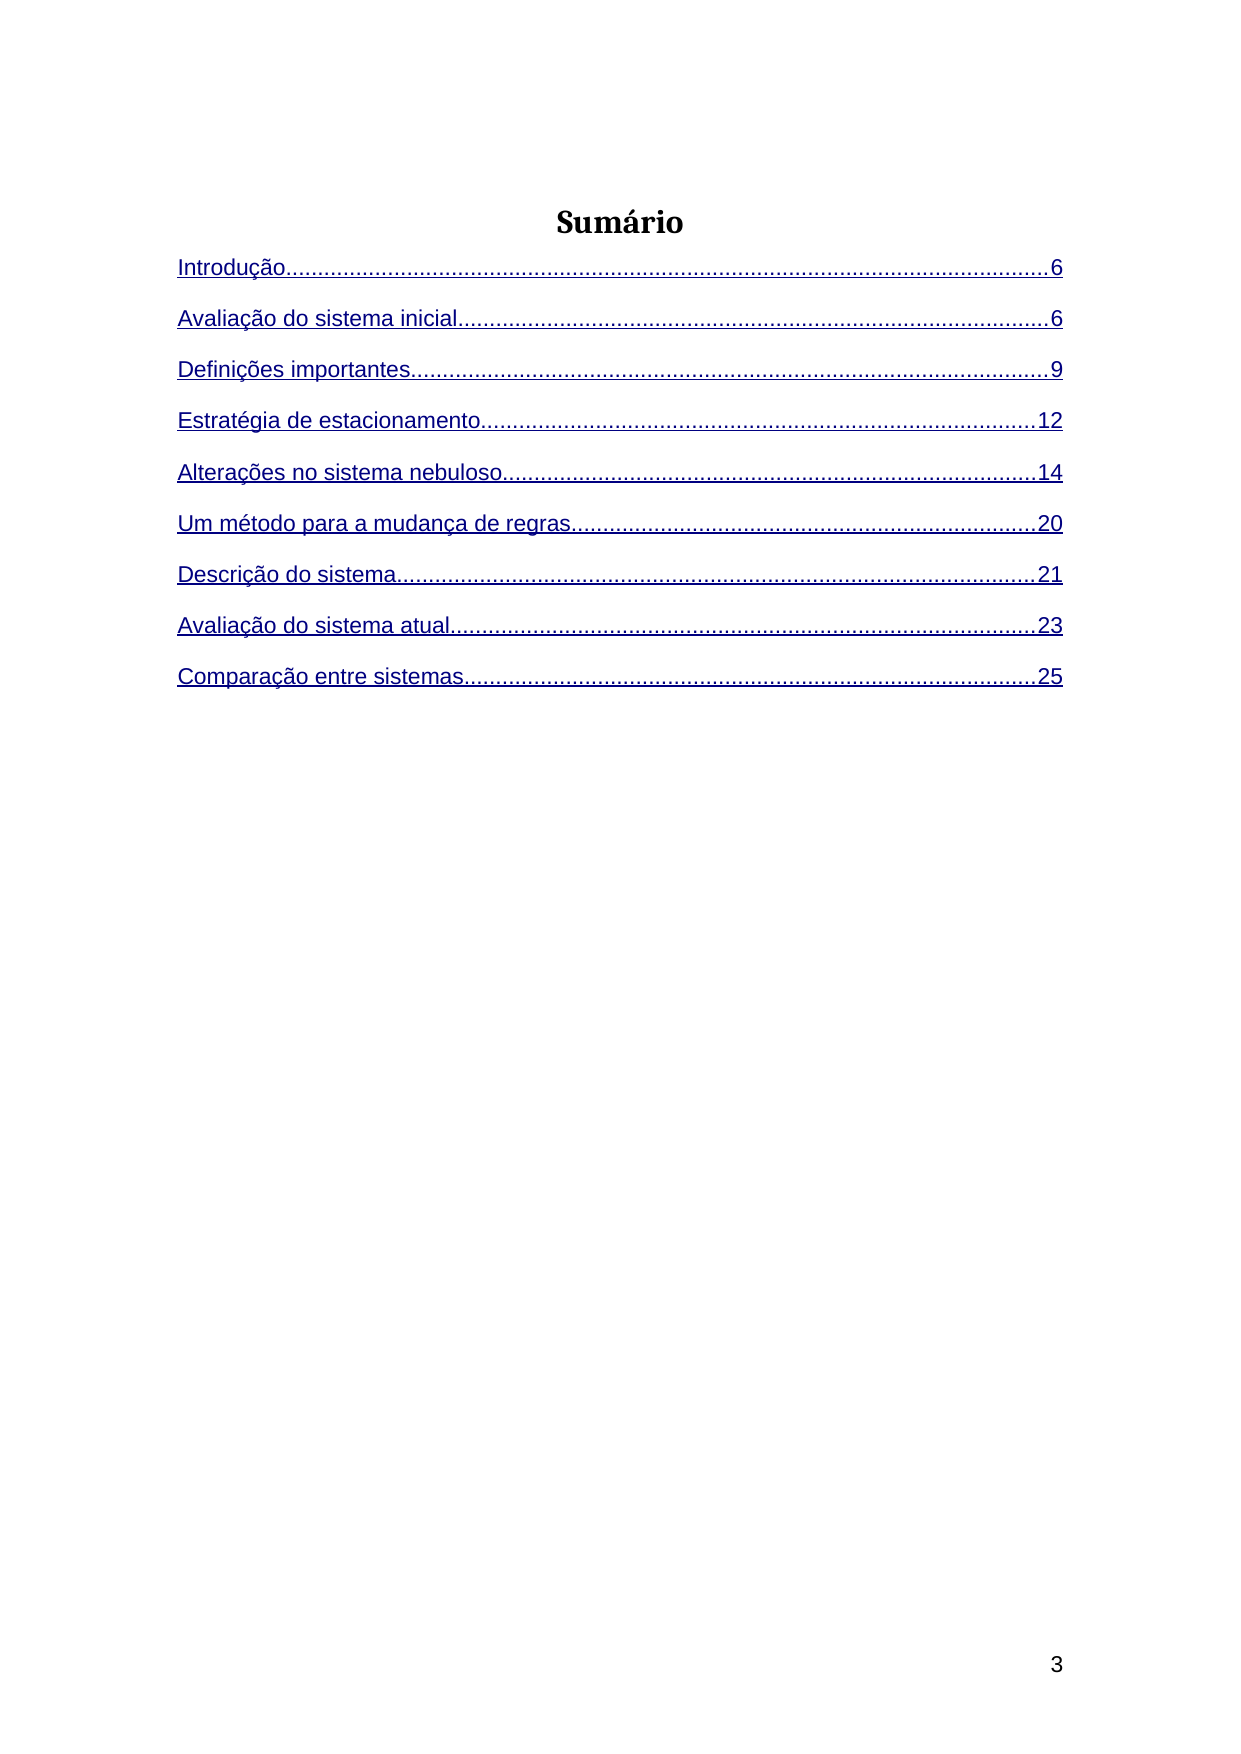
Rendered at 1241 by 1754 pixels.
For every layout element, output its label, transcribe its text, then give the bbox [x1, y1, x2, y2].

text Um método para a mudança de regras 20 [177, 509, 1063, 532]
text Introdução 6 [177, 254, 1063, 277]
text Estratégia de estacionamento 12 [177, 407, 1063, 430]
text Alterações no sistema nebuloso 14 [177, 458, 1063, 481]
text Descrição do sistema 21 [177, 561, 1063, 583]
text Avaliação do sistema inicial 6 [177, 305, 1063, 328]
subtitle Sumário [177, 204, 1063, 242]
text Definições importantes 9 [177, 356, 1063, 379]
text Comparação entre sistemas 25 [177, 663, 1063, 685]
text Avaliação do sistema atual 23 [177, 612, 1063, 634]
